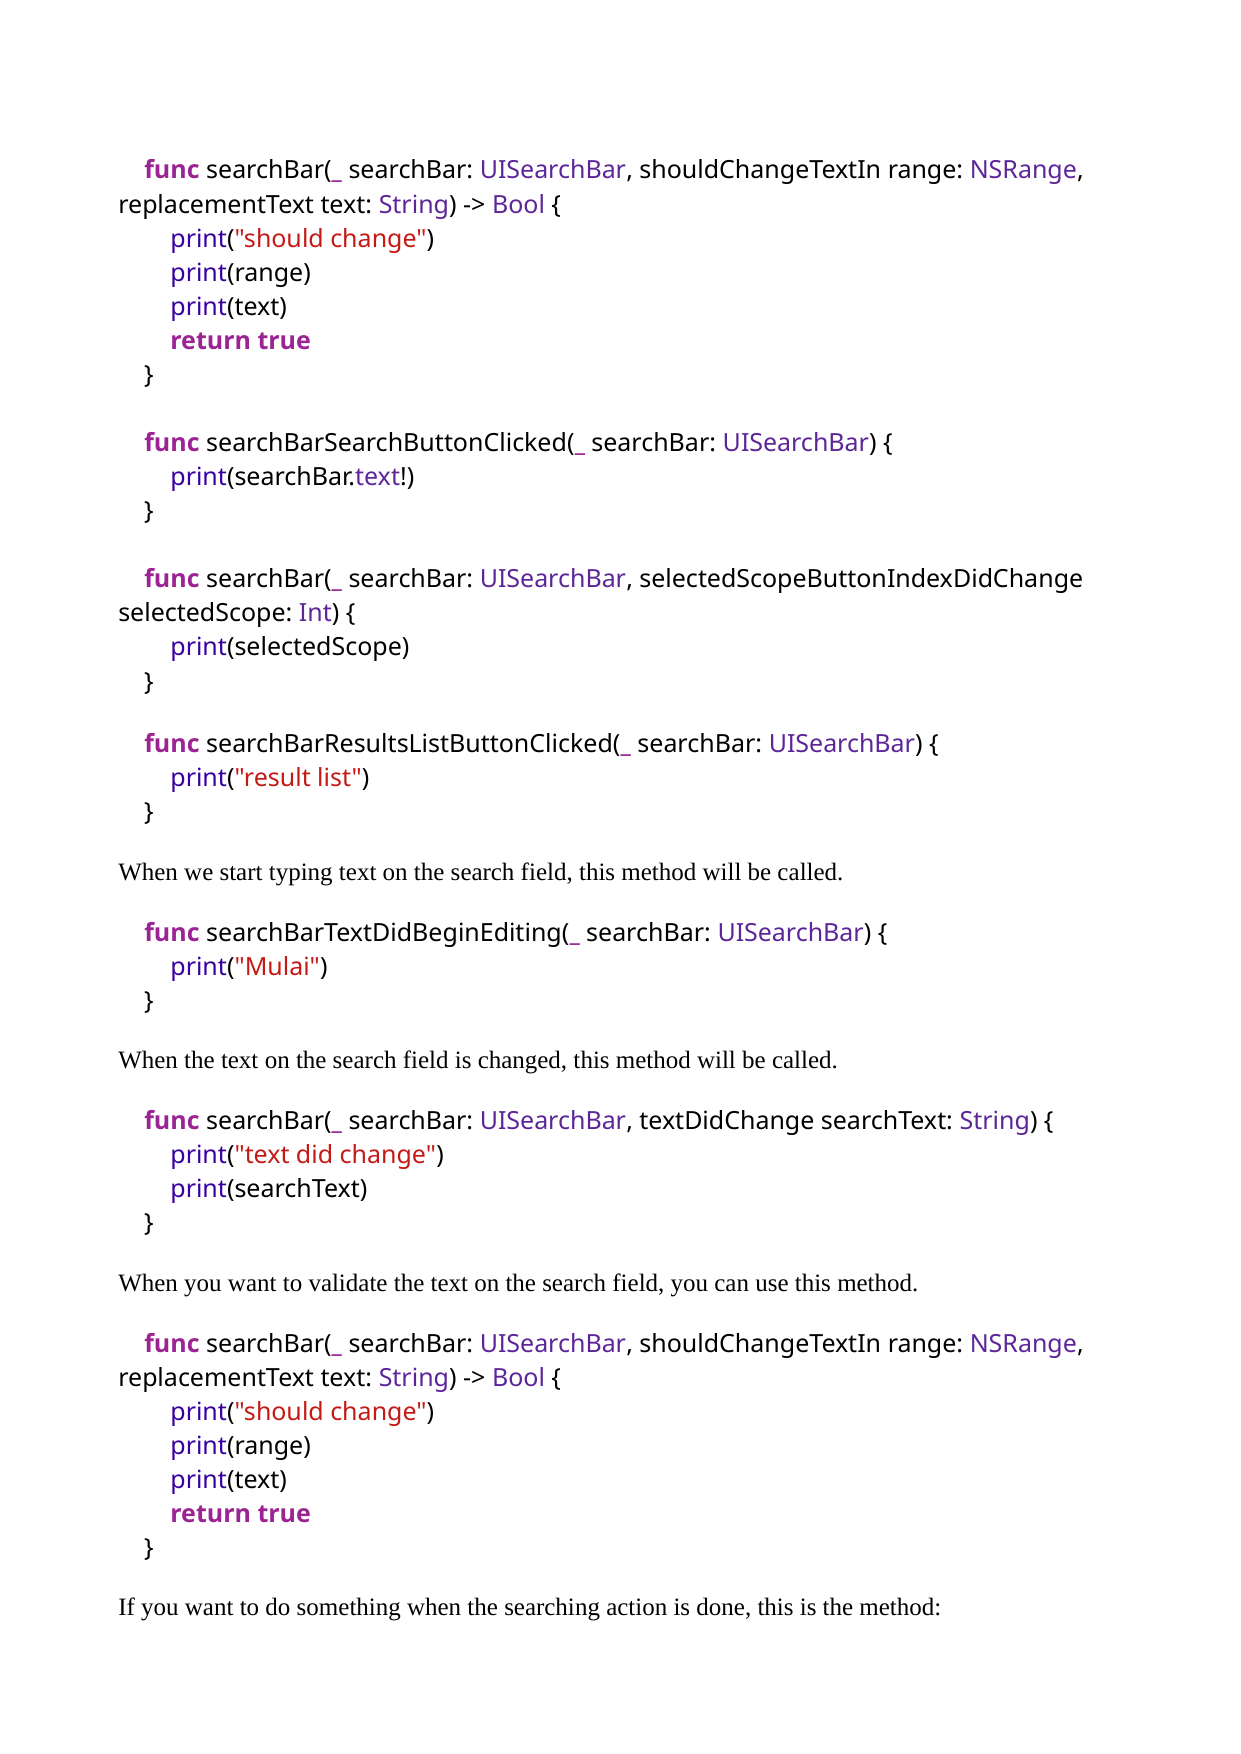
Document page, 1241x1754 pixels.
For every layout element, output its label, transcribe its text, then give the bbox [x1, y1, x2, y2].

text } [118, 493, 1122, 527]
text } [118, 663, 1122, 697]
text print("should change") [118, 220, 1122, 254]
text If you want to do something when the searching action is done, this is the method: [118, 1592, 1122, 1621]
text } [118, 1205, 1122, 1239]
text } [118, 982, 1122, 1017]
text print("should change") [118, 1393, 1122, 1427]
text func searchBar(_ searchBar: UISearchBar, textDidChange searchText: String) { [118, 1103, 1122, 1137]
text print(selectedScope) [118, 629, 1122, 663]
text return true [118, 322, 1122, 357]
text print("text did change") [118, 1137, 1122, 1171]
text print("Mulai") [118, 948, 1122, 982]
text func searchBarResultsListButtonClicked(_ searchBar: UISearchBar) { [118, 726, 1122, 760]
text print(text) [118, 288, 1122, 322]
text return true [118, 1496, 1122, 1530]
text func searchBar(_ searchBar: UISearchBar, shouldChangeTextIn range: NSRange, replacementText text: String) -> Bool { [118, 1325, 1122, 1393]
text print(text) [118, 1462, 1122, 1496]
text When we start typing text on the search field, this method will be called. [118, 857, 1122, 886]
text When you want to validate the text on the search field, you can use this method. [118, 1268, 1122, 1297]
text } [118, 794, 1122, 828]
text func searchBarTextDidBeginEditing(_ searchBar: UISearchBar) { [118, 914, 1122, 948]
text print("result list") [118, 760, 1122, 794]
text func searchBarSearchButtonClicked(_ searchBar: UISearchBar) { [118, 425, 1122, 459]
text } [118, 1530, 1122, 1564]
text print(searchBar.text!) [118, 459, 1122, 493]
text func searchBar(_ searchBar: UISearchBar, selectedScopeButtonIndexDidChange selectedScope: Int) { [118, 561, 1122, 629]
text When the text on the search field is changed, this method will be called. [118, 1045, 1122, 1074]
text } [118, 357, 1122, 391]
text print(searchText) [118, 1171, 1122, 1205]
text print(range) [118, 254, 1122, 288]
text func searchBar(_ searchBar: UISearchBar, shouldChangeTextIn range: NSRange, replacementText text: String) -> Bool { [118, 152, 1122, 220]
text print(range) [118, 1427, 1122, 1462]
